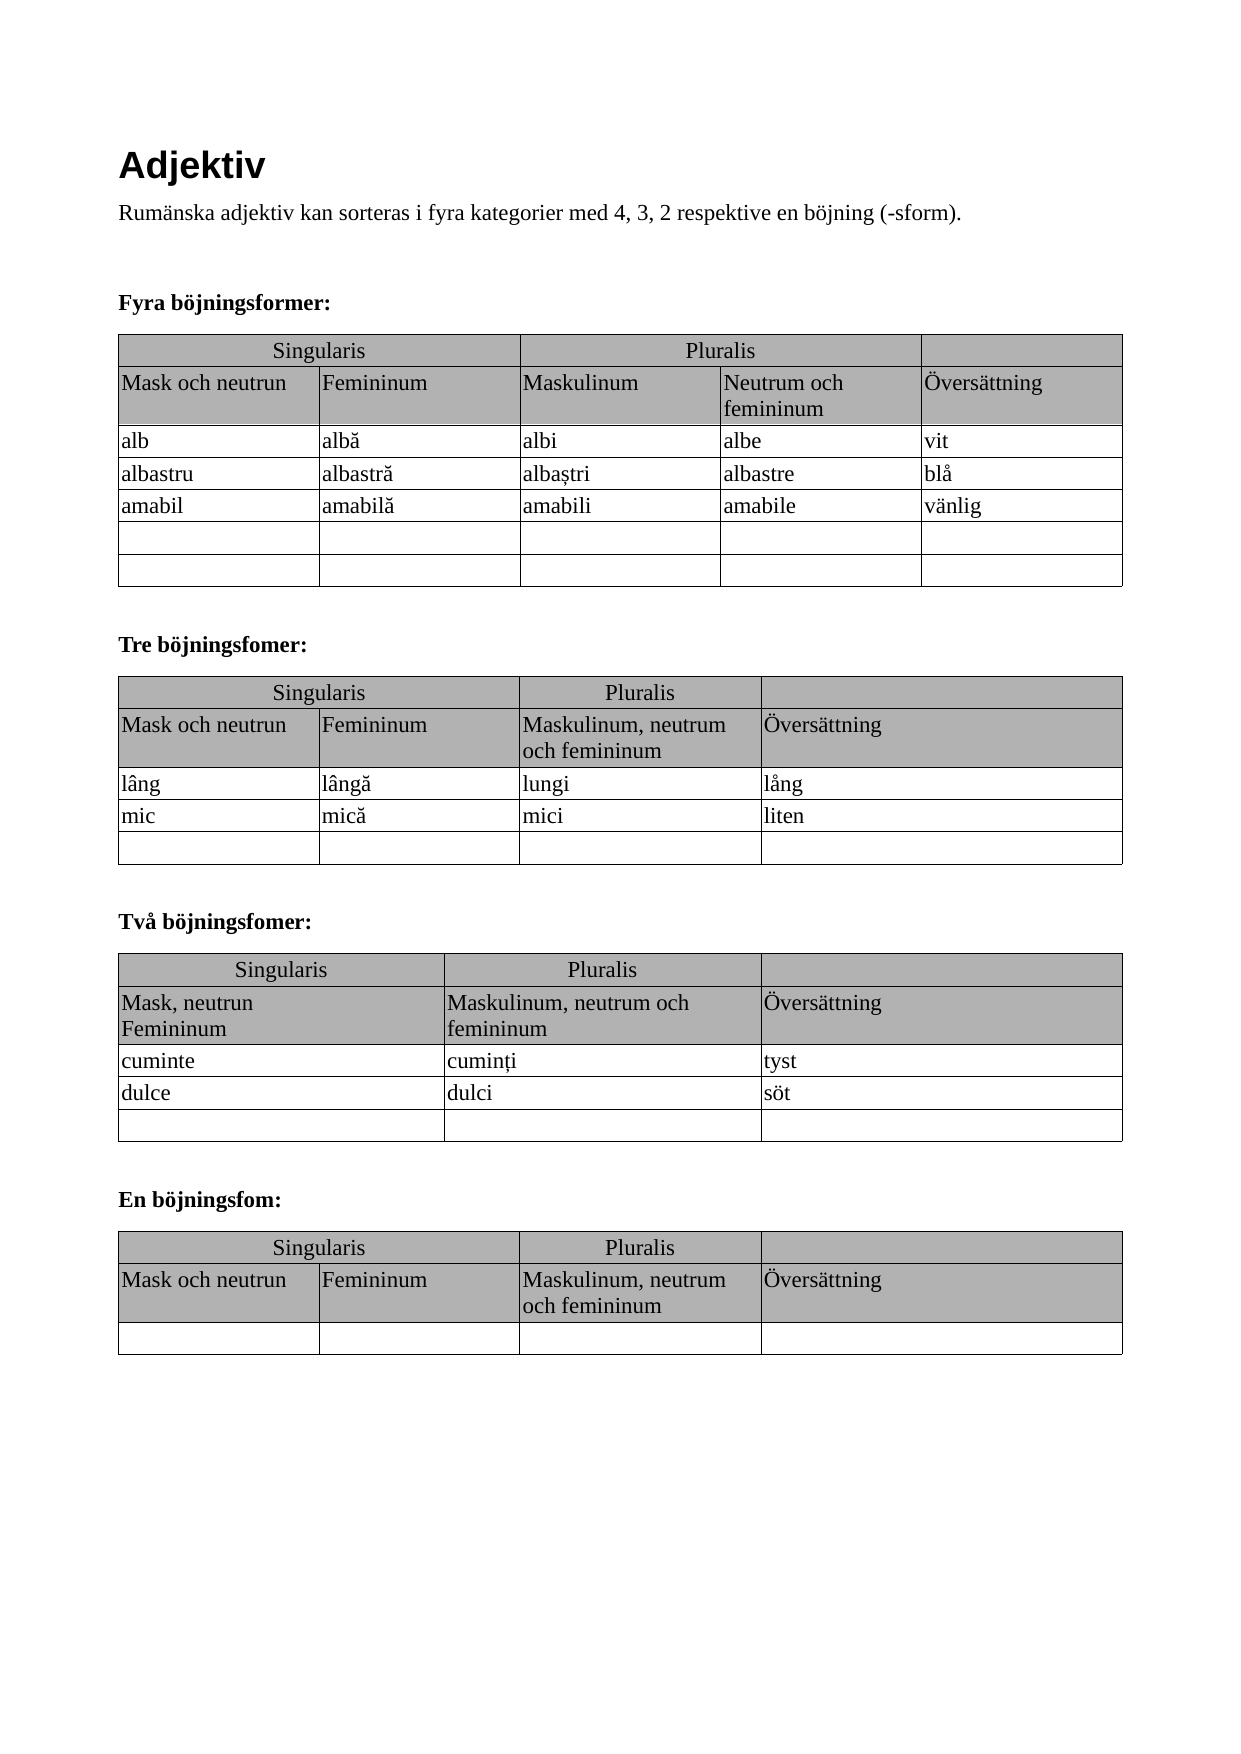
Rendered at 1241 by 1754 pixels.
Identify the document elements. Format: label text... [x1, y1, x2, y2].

table_header Pluralis [520, 1232, 761, 1263]
table_cell [520, 832, 761, 863]
table_cell [922, 522, 1122, 554]
table_cell [762, 832, 1122, 863]
table_cell [320, 832, 519, 863]
table_cell [721, 555, 921, 586]
table_header Singularis [119, 954, 444, 986]
table_cell tyst [762, 1045, 1122, 1076]
table_cell [119, 1323, 319, 1354]
subtitle Tre böjningsfomer: [118, 631, 1122, 657]
table_cell amabili [521, 490, 720, 521]
table_cell [320, 555, 520, 586]
table_cell lungi [520, 768, 761, 799]
table_header Singularis [119, 1232, 519, 1263]
table_cell liten [762, 800, 1122, 831]
table_cell blå [922, 458, 1122, 489]
table_header [762, 1232, 1122, 1263]
table_cell Mask, neutrun Femininum [119, 987, 444, 1044]
table_cell albe [721, 426, 921, 457]
table_cell Mask och neutrun [119, 1264, 319, 1322]
table_cell Maskulinum, neutrum och femininum [520, 709, 761, 767]
table_cell [119, 522, 319, 554]
table_cell cuminte [119, 1045, 444, 1076]
table_cell söt [762, 1077, 1122, 1109]
table_cell Femininum [320, 367, 520, 424]
table_cell amabilă [320, 490, 520, 521]
table_cell dulce [119, 1077, 444, 1109]
table_cell [721, 522, 921, 554]
table_header Pluralis [445, 954, 761, 986]
table_header [922, 335, 1122, 366]
table_cell cuminți [445, 1045, 761, 1076]
table_cell Femininum [320, 709, 519, 767]
table_cell Översättning [762, 709, 1122, 767]
table_cell dulci [445, 1077, 761, 1109]
subtitle Adjektiv [118, 143, 1122, 187]
subtitle En böjningsfom: [118, 1186, 1122, 1212]
table_cell albastre [721, 458, 921, 489]
subtitle Två böjningsfomer: [118, 908, 1122, 935]
table_cell albi [521, 426, 720, 457]
table_cell [762, 1323, 1122, 1354]
table_cell Översättning [762, 1264, 1122, 1322]
table_cell [119, 1110, 444, 1141]
table_header Pluralis [521, 335, 921, 366]
table_cell lângă [320, 768, 519, 799]
table_cell vit [922, 426, 1122, 457]
table_cell vänlig [922, 490, 1122, 521]
table_cell Maskulinum, neutrum och femininum [520, 1264, 761, 1322]
table_cell [521, 555, 720, 586]
text Rumänska adjektiv kan sorteras i fyra kategorier med 4, 3, 2 respektive en böjning (-sform). [118, 199, 1122, 226]
table_header Singularis [119, 335, 520, 366]
table_cell Mask och neutrun [119, 709, 319, 767]
text Fyra böjningsformer: [118, 289, 1122, 315]
table_cell [119, 832, 319, 863]
table_cell Maskulinum, neutrum och femininum [445, 987, 761, 1044]
table_cell alb [119, 426, 319, 457]
table_cell [520, 1323, 761, 1354]
table_cell amabile [721, 490, 921, 521]
table_header Pluralis [520, 677, 761, 708]
table_cell [320, 1323, 519, 1354]
table_cell albastră [320, 458, 520, 489]
table_cell mici [520, 800, 761, 831]
table_cell [922, 555, 1122, 586]
table_header Singularis [119, 677, 519, 708]
table_header [762, 954, 1122, 986]
table_cell albastru [119, 458, 319, 489]
table_header [762, 677, 1122, 708]
table_cell Femininum [320, 1264, 519, 1322]
table_cell mică [320, 800, 519, 831]
table_cell albă [320, 426, 520, 457]
table_cell lâng [119, 768, 319, 799]
table_cell albaștri [521, 458, 720, 489]
table_cell [445, 1110, 761, 1141]
table_cell [521, 522, 720, 554]
table_cell Neutrum och femininum [721, 367, 921, 424]
table_cell amabil [119, 490, 319, 521]
table_cell Översättning [762, 987, 1122, 1044]
table_cell Mask och neutrun [119, 367, 319, 424]
table_cell Översättning [922, 367, 1122, 424]
table_cell [119, 555, 319, 586]
table_cell [320, 522, 520, 554]
table_cell mic [119, 800, 319, 831]
table_cell lång [762, 768, 1122, 799]
table_cell [762, 1110, 1122, 1141]
table_cell Maskulinum [521, 367, 720, 424]
